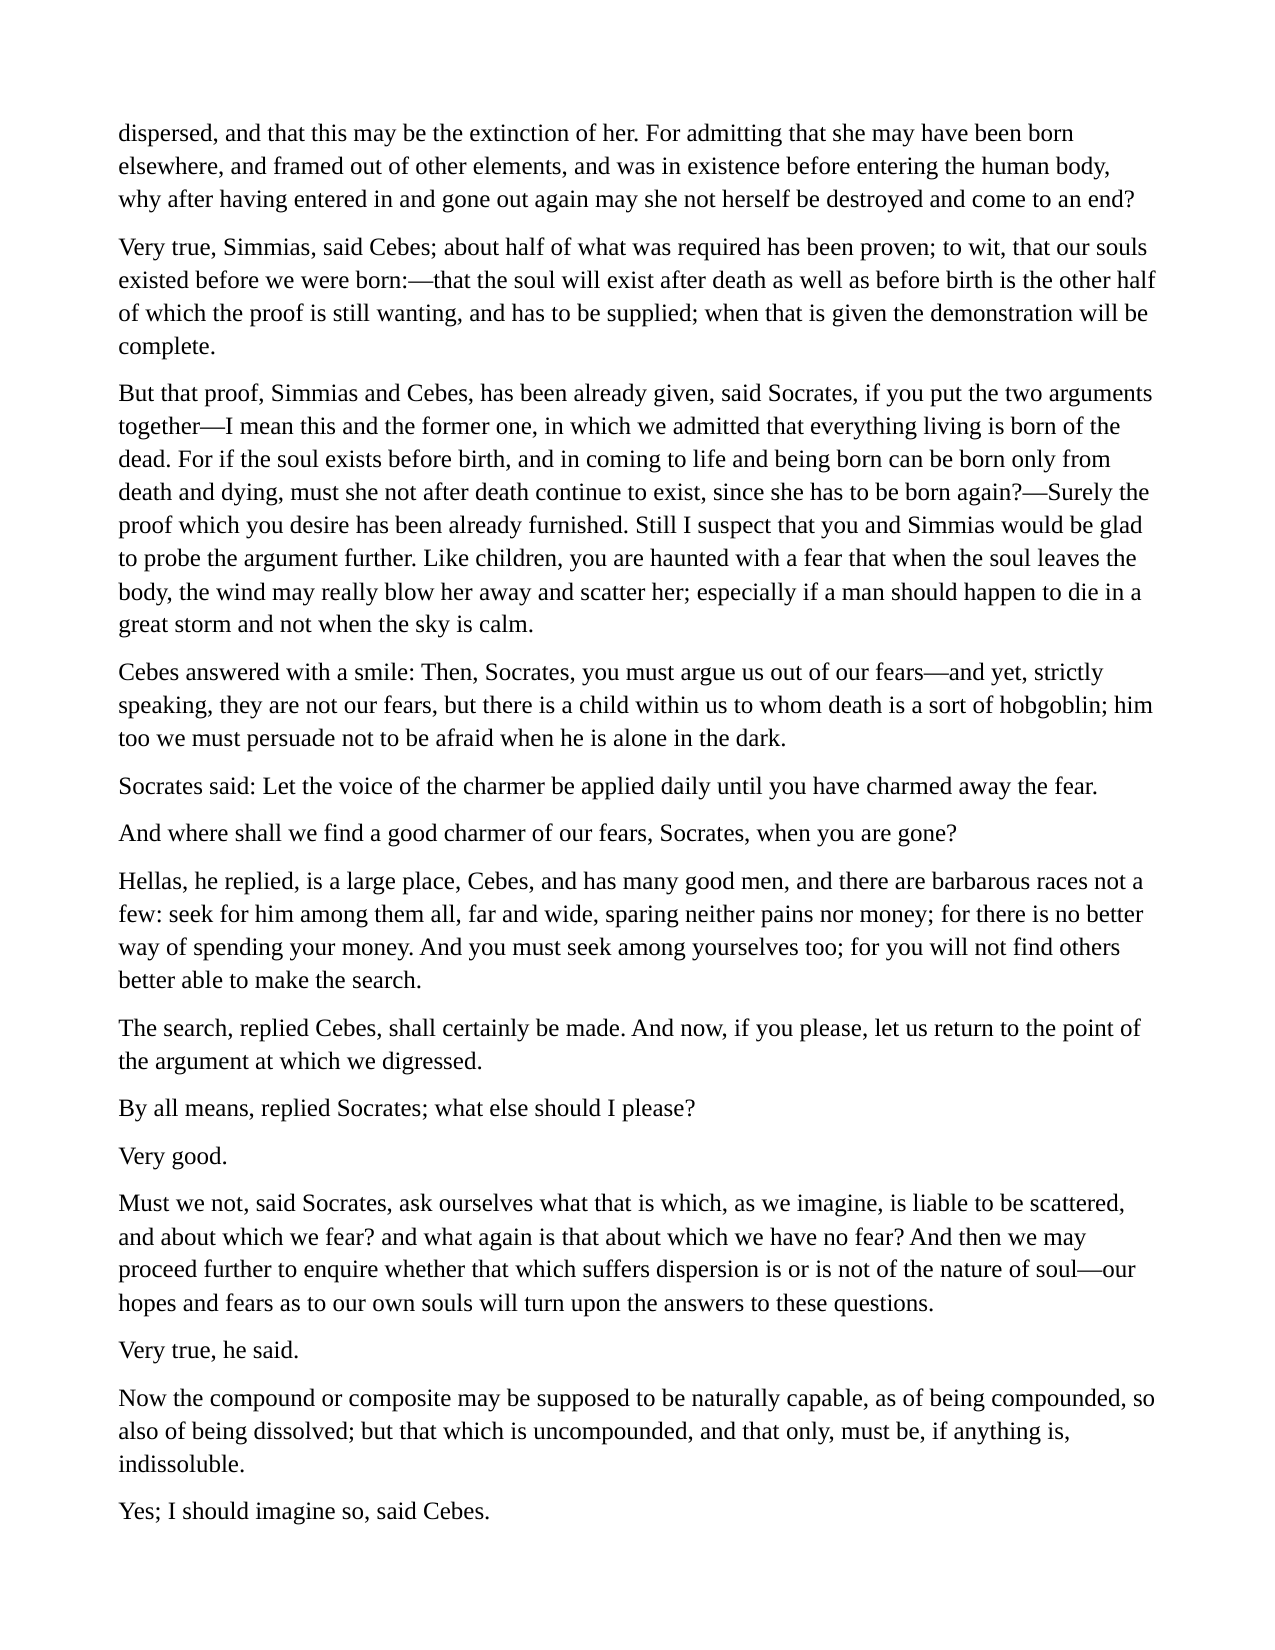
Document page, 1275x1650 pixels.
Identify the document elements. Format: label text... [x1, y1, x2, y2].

text Socrates said: Let the voice of the charmer be applied daily until you have charmed away the fear. [118, 771, 1157, 799]
text Hellas, he replied, is a large place, Cebes, and has many good men, and there are barbarous races not a few: seek for him among them all, far and wide, sparing neither pains nor money; for there is no better way of spending your money. And you must seek among yourselves too; for you will not find others better able to make the search. [118, 866, 1157, 994]
text Very true, Simmias, said Cebes; about half of what was required has been proven; to wit, that our souls existed before we were born:—that the soul will exist after death as well as before birth is the other half of which the proof is still wanting, and has to be supplied; when that is given the demonstration will be complete. [118, 232, 1157, 359]
text Very good. [118, 1141, 1157, 1170]
text The search, replied Cebes, shall certainly be made. And now, if you please, let us return to the point of the argument at which we digressed. [118, 1013, 1157, 1074]
text And where shall we find a good charmer of our fears, Socrates, when you are gone? [118, 818, 1157, 847]
text Must we not, said Socrates, ask ourselves what that is which, as we imagine, is liable to be scattered, and about which we fear? and what again is that about which we have no fear? And then we may proceed further to enquire whether that which suffers dispersion is or is not of the nature of soul—our hopes and fears as to our own souls will turn upon the answers to these questions. [118, 1188, 1157, 1316]
text Very true, he said. [118, 1335, 1157, 1364]
text Yes; I should imagine so, said Cebes. [118, 1496, 1157, 1525]
text Now the compound or composite may be supposed to be naturally capable, as of being compounded, so also of being dissolved; but that which is uncompounded, and that only, must be, if anything is, indissoluble. [118, 1383, 1157, 1478]
text By all means, replied Socrates; what else should I please? [118, 1093, 1157, 1122]
text dispersed, and that this may be the extinction of her. For admitting that she may have been born elsewhere, and framed out of other elements, and was in existence before entering the human body, why after having entered in and gone out again may she not herself be destroyed and come to an end? [118, 118, 1157, 213]
text Cebes answered with a smile: Then, Socrates, you must argue us out of our fears—and yet, strictly speaking, they are not our fears, but there is a child within us to whom death is a sort of hobgoblin; him too we must persuade not to be afraid when he is alone in the dark. [118, 657, 1157, 752]
text But that proof, Simmias and Cebes, has been already given, said Socrates, if you put the two arguments together—I mean this and the former one, in which we admitted that everything living is born of the dead. For if the soul exists before birth, and in coming to life and being born can be born only from death and dying, must she not after death continue to exist, since she has to be born again?—Surely the proof which you desire has been already furnished. Still I suspect that you and Simmias would be glad to probe the argument further. Like children, you are haunted with a fear that when the soul leaves the body, the wind may really blow her away and scatter her; especially if a man should happen to die in a great storm and not when the sky is calm. [118, 378, 1157, 638]
